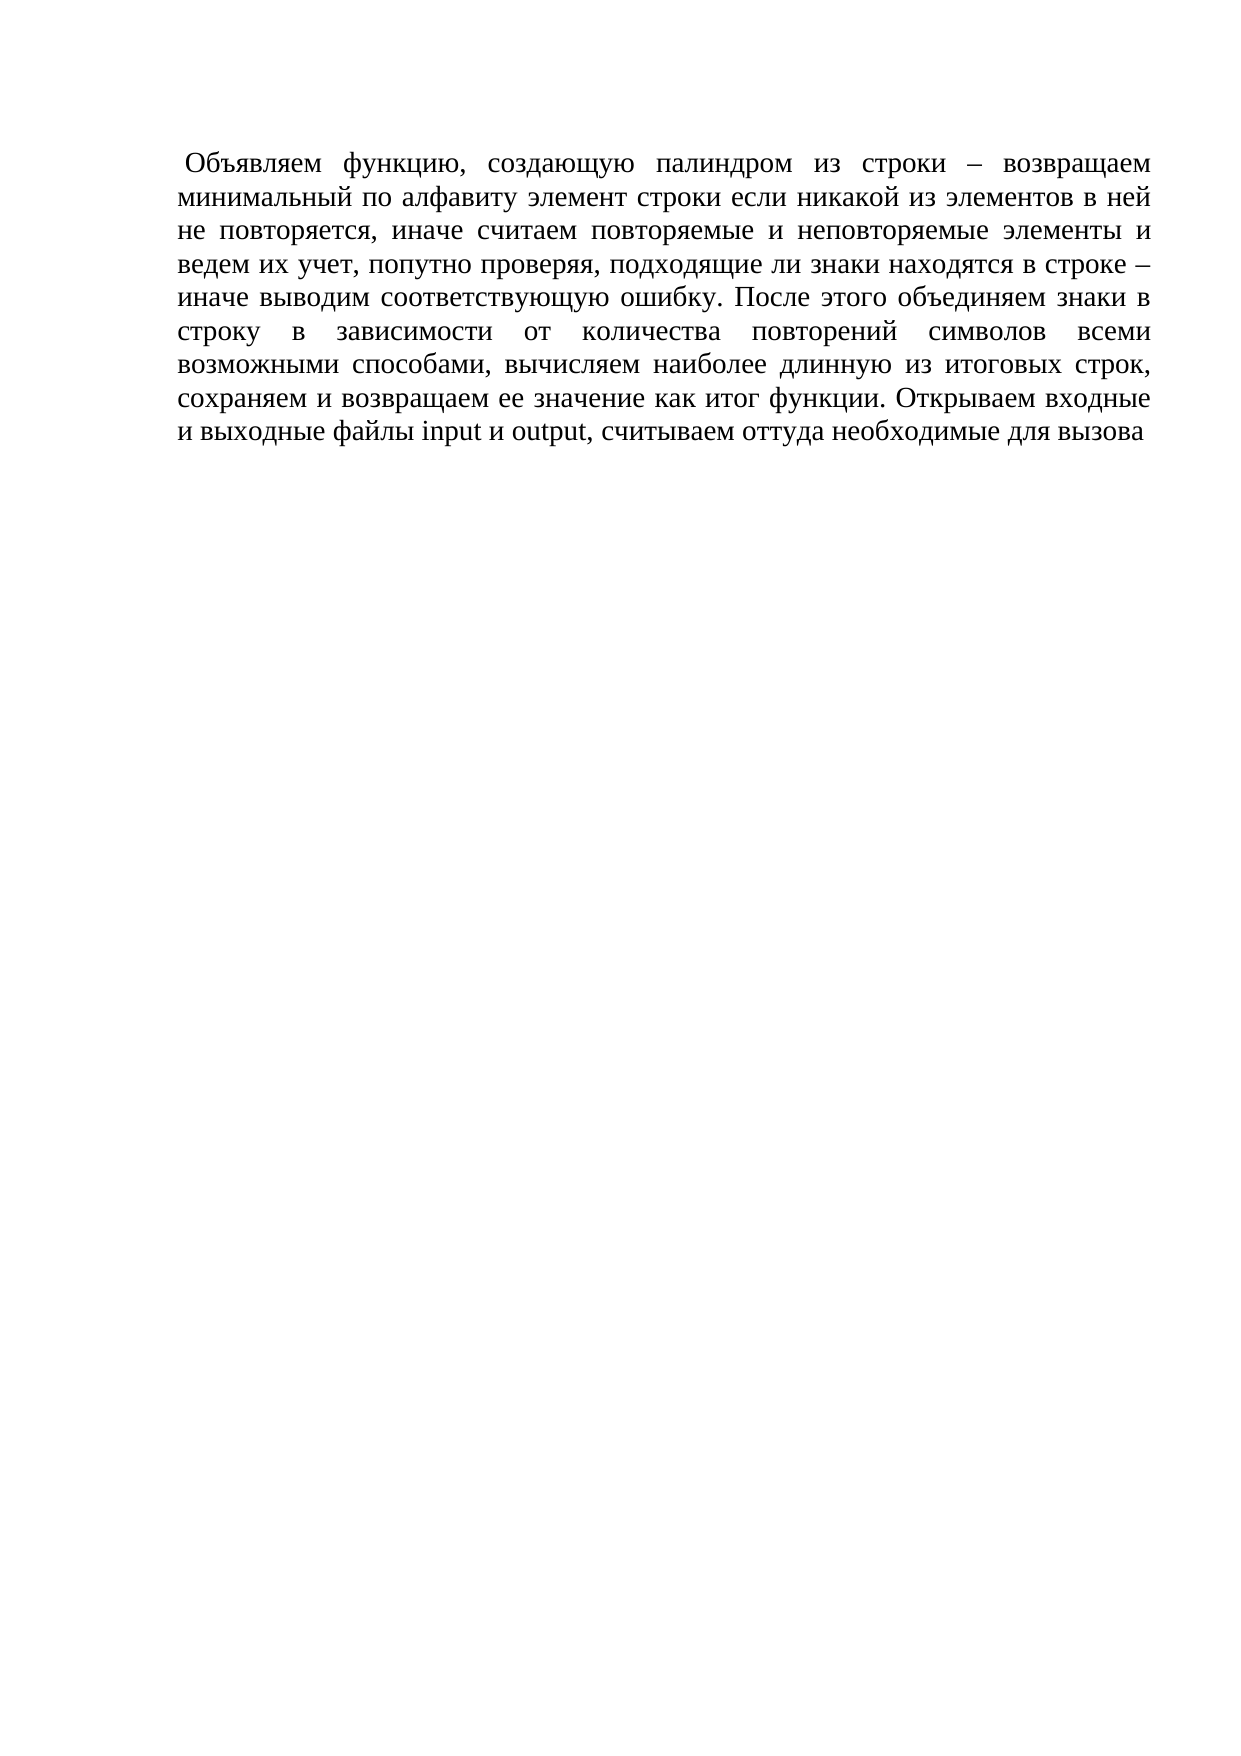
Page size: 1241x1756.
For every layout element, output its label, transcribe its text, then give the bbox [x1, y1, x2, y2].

text Объявляем функцию, создающую палиндром из строки – возвращаем минимальный по алфавиту элемент строки если никакой из элементов в ней не повторяется, иначе считаем повторяемые и неповторяемые элементы и ведем их учет, попутно проверяя, подходящие ли знаки находятся в строке – иначе выводим соответствующую ошибку. После этого объединяем знаки в строку в зависимости от количества повторений символов всеми возможными способами, вычисляем наиболее длинную из итоговых строк, сохраняем и возвращаем ее значение как итог функции. Открываем входные и выходные файлы input и output, считываем оттуда необходимые для вызова [177, 145, 1152, 447]
